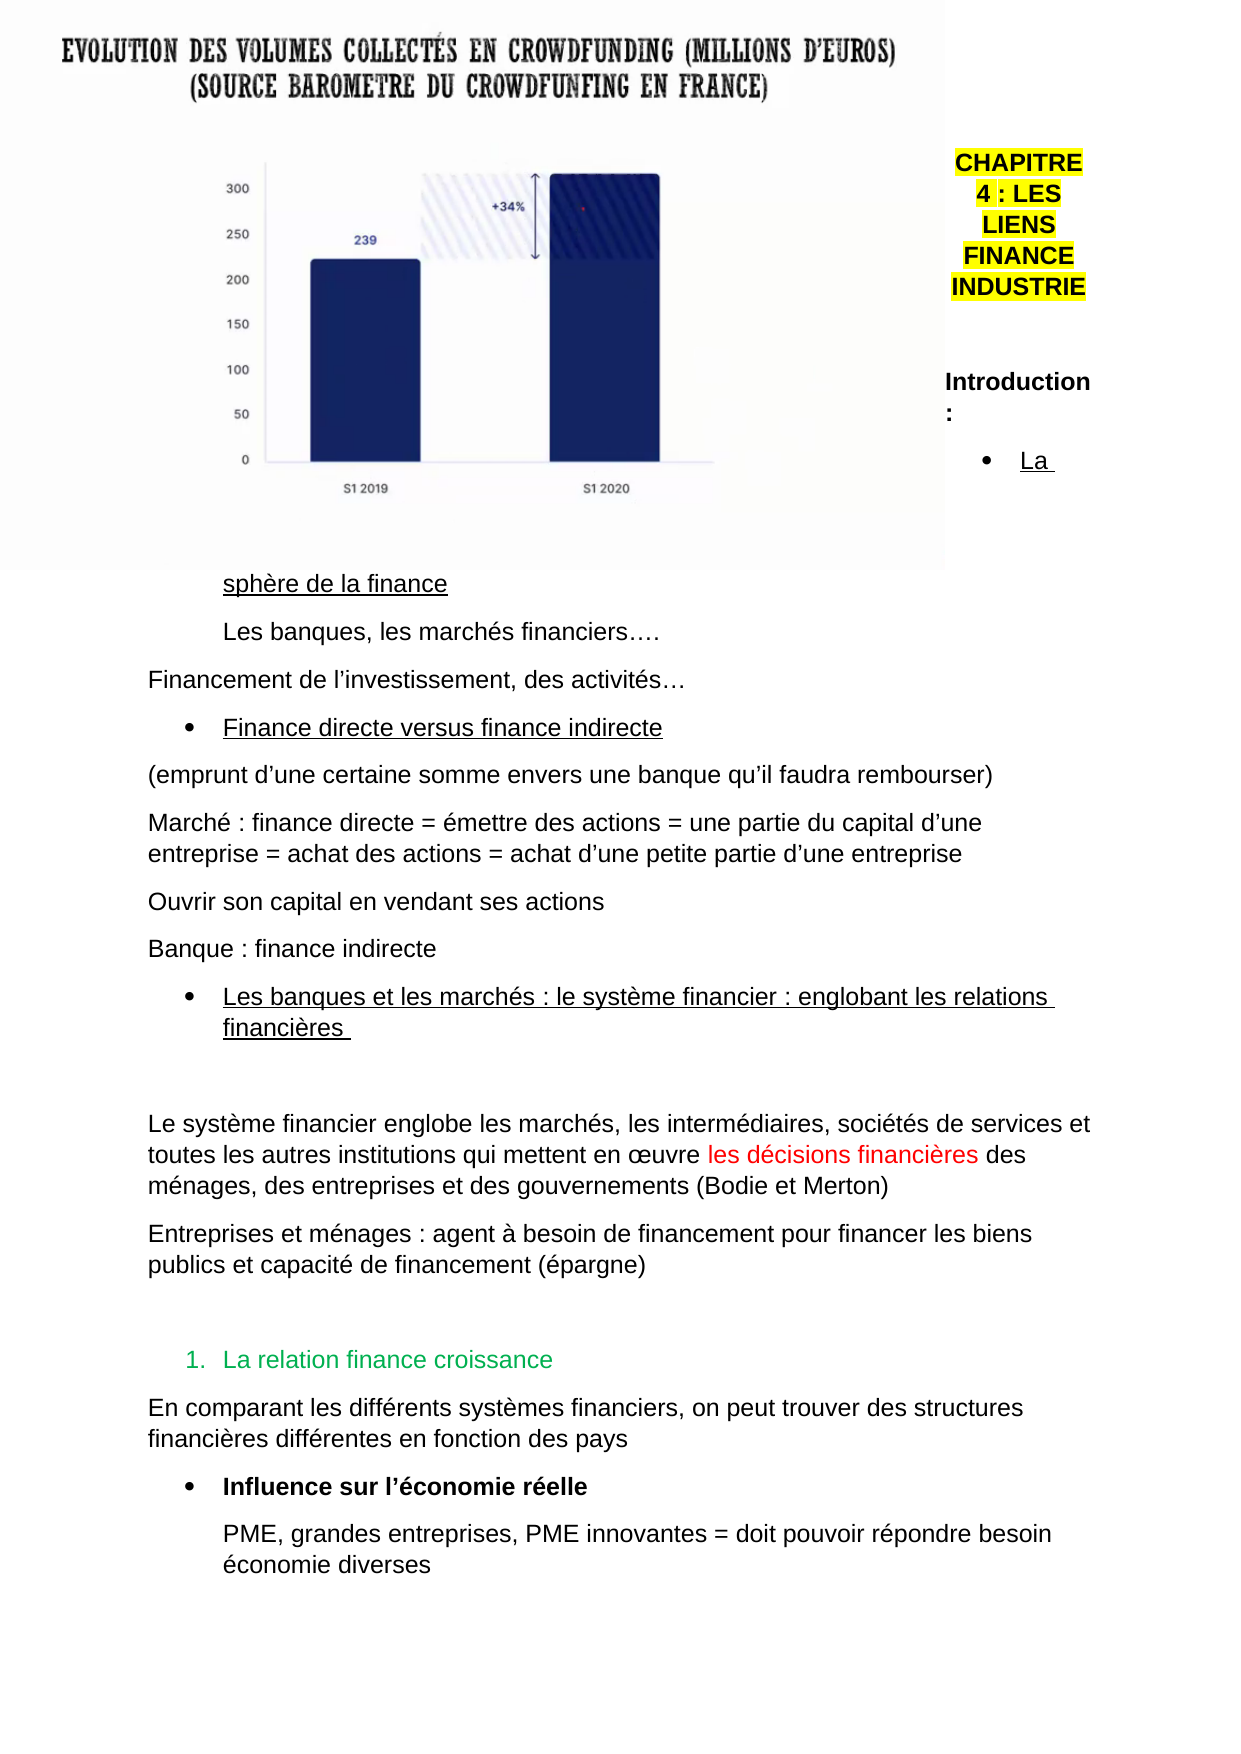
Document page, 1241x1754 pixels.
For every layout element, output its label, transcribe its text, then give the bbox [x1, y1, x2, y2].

list Les banques, les marchés financiers…. [223, 617, 1093, 646]
text (emprunt d’une certaine somme envers une banque qu’il faudra rembourser) [148, 760, 1093, 789]
text Ouvrir son capital en vendant ses actions [148, 887, 1093, 916]
list La relation finance croissance [185, 1345, 1093, 1374]
list Les banques et les marchés : le système financier : englobant les relations financières [185, 982, 1093, 1042]
text Le système financier englobe les marchés, les intermédiaires, sociétés de services et toutes les autres institutions qui mettent en œuvre les décisions financières des ménages, des entreprises et des gouvernements (Bodie et Merton) [148, 1109, 1093, 1199]
text En comparant les différents systèmes financiers, on peut trouver des structures financières différentes en fonction des pays [148, 1393, 1093, 1452]
text CHAPITRE 4 : LES LIENS FINANCE INDUSTRIE [945, 148, 1093, 301]
list Finance directe versus finance indirecte [185, 712, 1093, 741]
list La sphère de la finance [185, 446, 1093, 598]
picture [0, 0, 945, 570]
text Introduction : [945, 367, 1093, 427]
text Entreprises et ménages : agent à besoin de financement pour financer les biens publics et capacité de financement (épargne) [148, 1218, 1093, 1278]
list Influence sur l’économie réelle [185, 1471, 1093, 1500]
text Banque : finance indirecte [148, 934, 1093, 963]
list PME, grandes entreprises, PME innovantes = doit pouvoir répondre besoin économie diverses [223, 1519, 1093, 1579]
text Marché : finance directe = émettre des actions = une partie du capital d’une entreprise = achat des actions = achat d’une petite partie d’une entreprise [148, 808, 1093, 868]
text Financement de l’investissement, des activités… [148, 665, 1093, 693]
